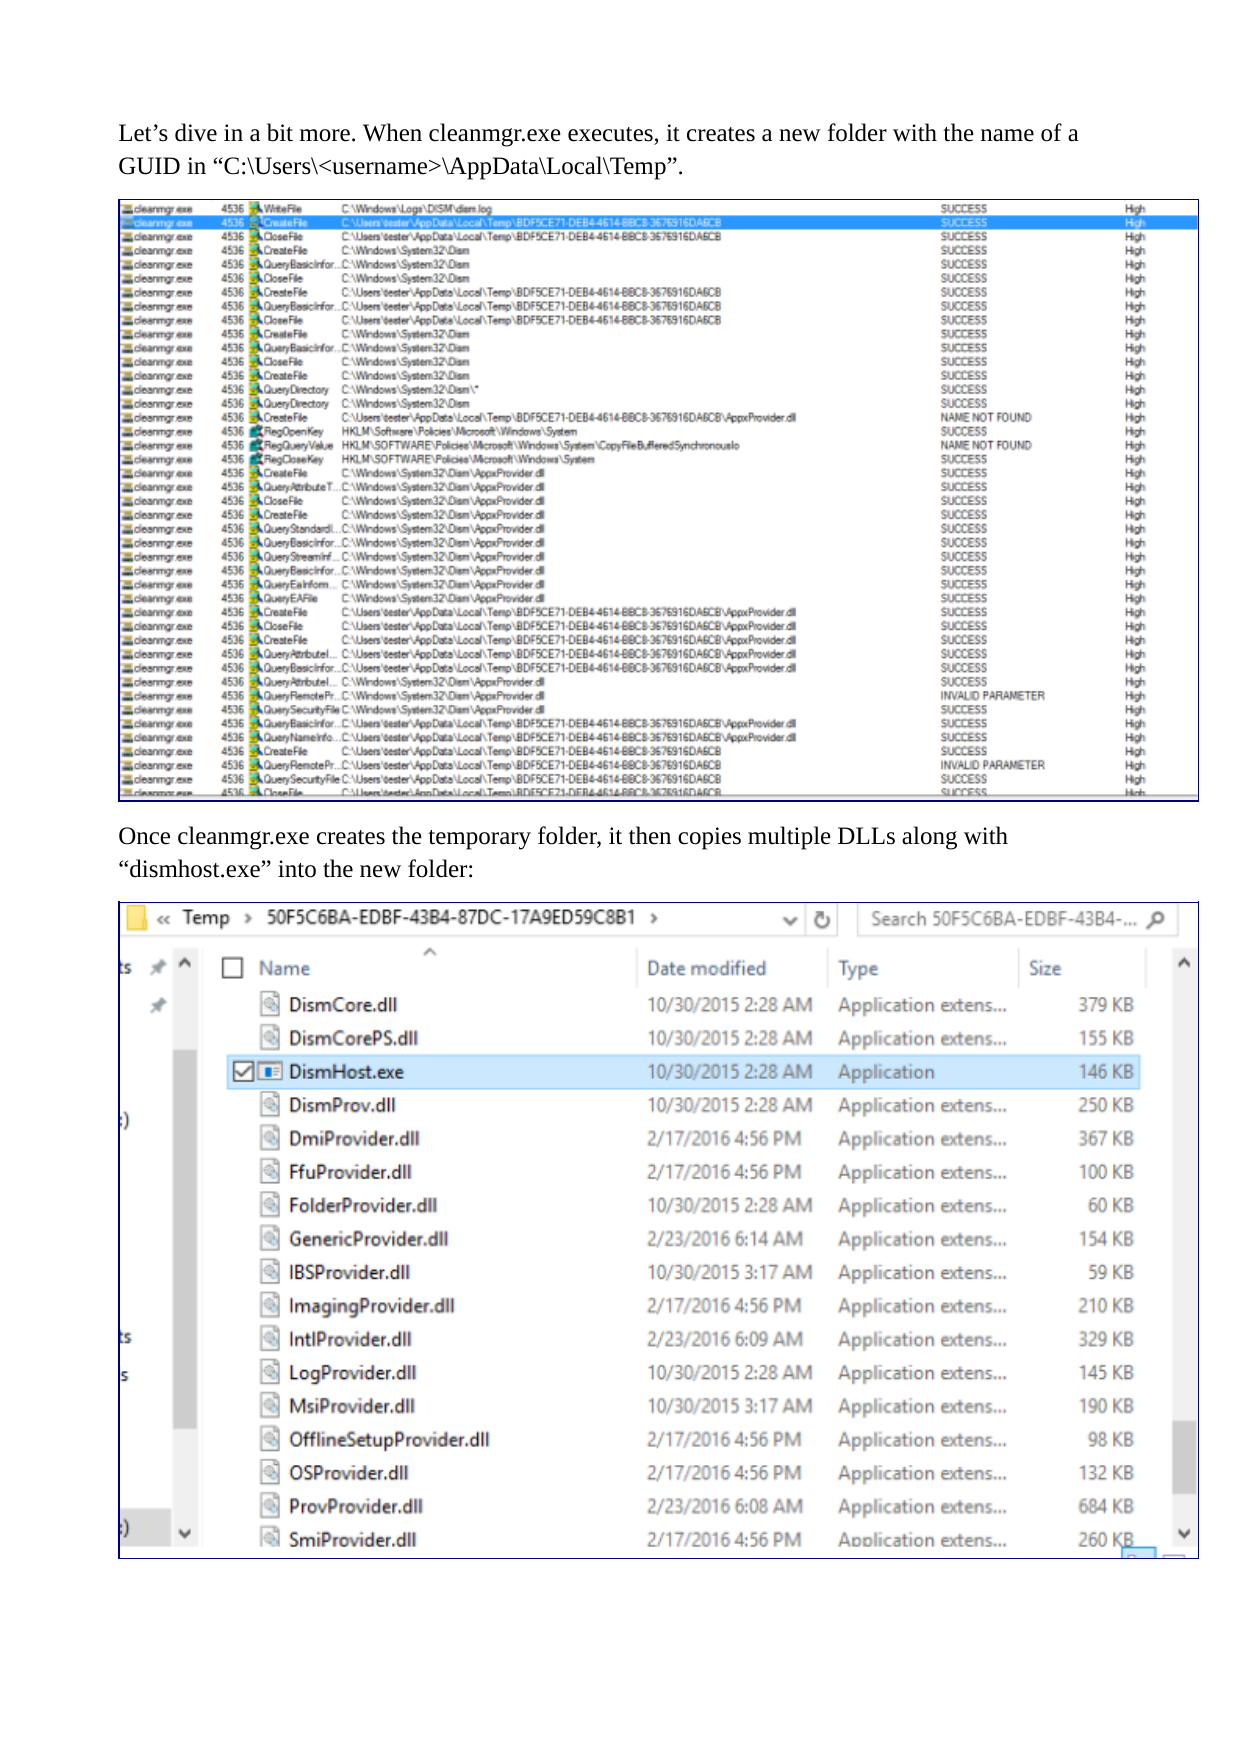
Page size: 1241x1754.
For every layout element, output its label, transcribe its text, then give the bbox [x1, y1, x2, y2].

text Once cleanmgr.exe creates the temporary folder, it then copies multiple DLLs along with “dismhost.exe” into the new folder: [118, 821, 1122, 882]
text Let’s dive in a bit more. When cleanmgr.exe executes, it creates a new folder with the name of a GUID in “C:\Users\<username>\AppData\Local\Temp”. [118, 118, 1122, 180]
picture [120, 903, 1198, 1558]
picture [120, 200, 1198, 800]
